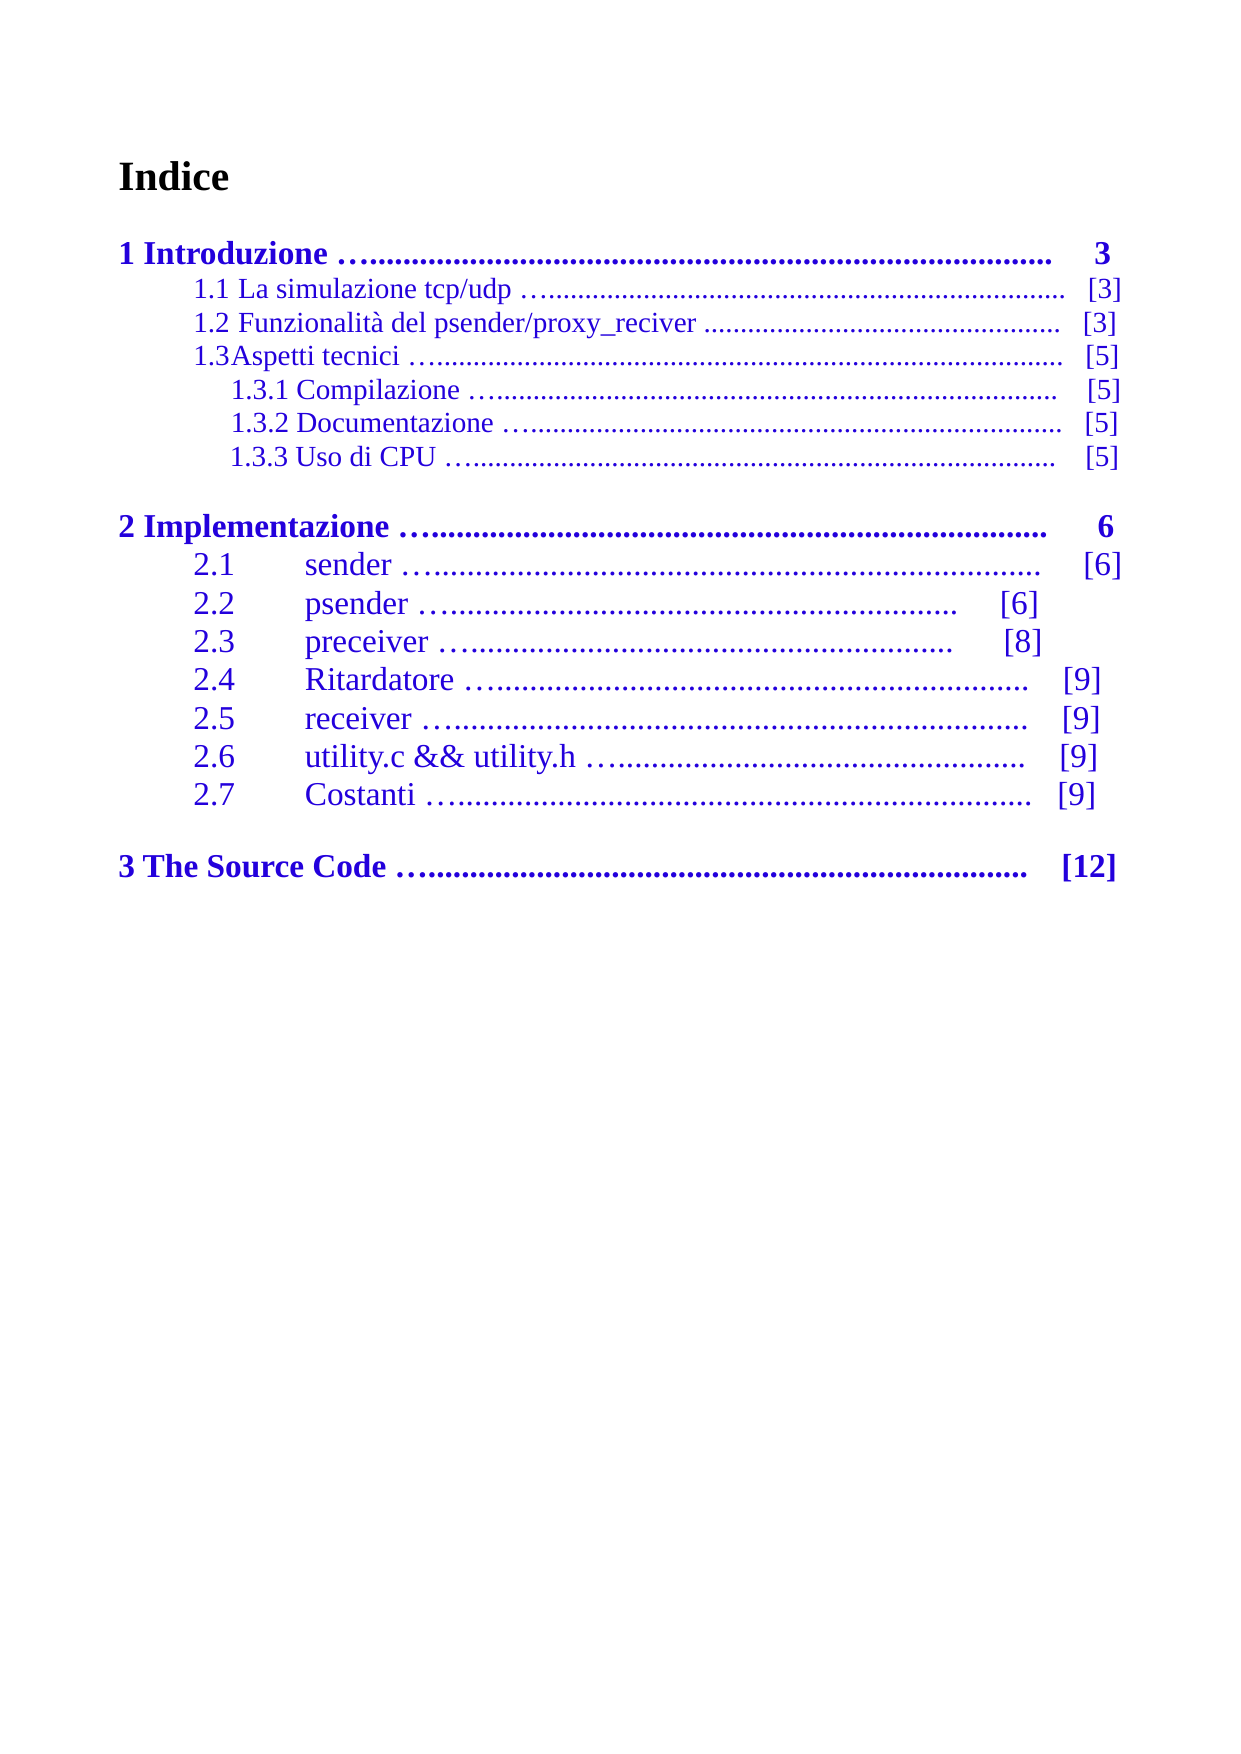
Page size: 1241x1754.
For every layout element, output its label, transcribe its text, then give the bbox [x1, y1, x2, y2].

list 1.3.2 Documentazione …......................................................................... [5] [193, 406, 1122, 439]
list La simulazione tcp/udp …....................................................................... [3] [193, 271, 1122, 305]
list psender …............................................................. [6] [193, 583, 1122, 621]
list 1.3.3 Uso di CPU …................................................................................ [5] [156, 439, 1122, 473]
list Costanti …..................................................................... [9] [193, 774, 1122, 813]
list Funzionalità del psender/proxy_reciver ................................................. [3] [193, 305, 1122, 338]
list 1.3.1 Compilazione …............................................................................. [5] [193, 372, 1122, 406]
list sender …......................................................................... [6] [193, 544, 1122, 583]
list Ritardatore …................................................................ [9] [193, 659, 1122, 698]
text 1 Introduzione ….................................................................................. 3 [118, 233, 1122, 271]
text 2 Implementazione ….......................................................................... 6 [118, 506, 1122, 544]
text Indice [118, 152, 1122, 199]
list utility.c && utility.h …................................................. [9] [193, 736, 1122, 774]
text 3 The Source Code …........................................................................ [12] [118, 846, 1122, 885]
list receiver …..................................................................... [9] [193, 698, 1122, 736]
list preceiver ….......................................................... [8] [193, 621, 1122, 659]
list Aspetti tecnici …...................................................................................... [5] [193, 338, 1122, 372]
